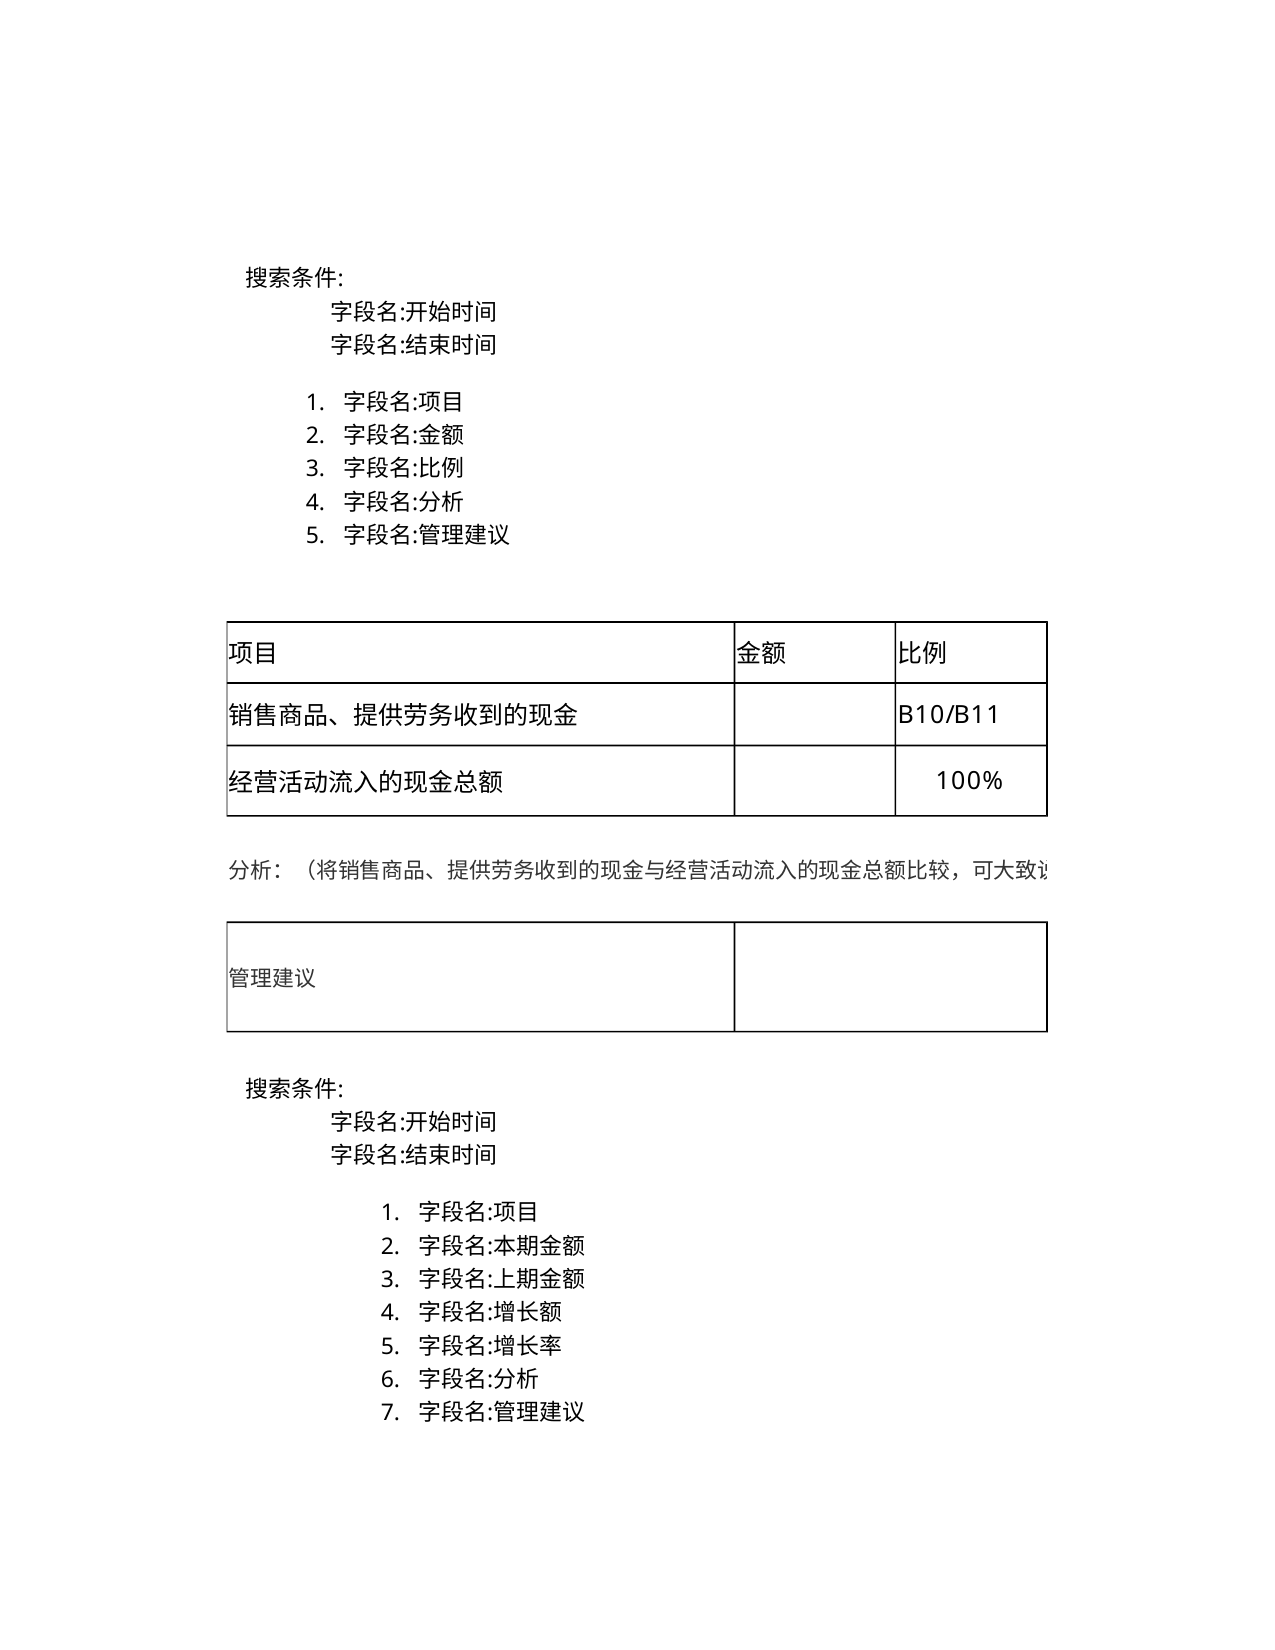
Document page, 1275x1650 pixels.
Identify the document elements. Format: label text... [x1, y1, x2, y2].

text 字段名:结束时间 [118, 327, 1157, 360]
text 搜索条件: [118, 1071, 1157, 1104]
list 字段名:金额 [306, 417, 1157, 450]
text 字段名:开始时间 [118, 293, 1157, 327]
list 字段名:本期金额 [381, 1227, 1157, 1261]
list 字段名:项目 [306, 384, 1157, 417]
list 字段名:项目 [381, 1194, 1157, 1227]
text 搜索条件: [118, 260, 1157, 293]
list 字段名:增长率 [381, 1327, 1157, 1361]
text 字段名:开始时间 [118, 1104, 1157, 1137]
list 字段名:管理建议 [381, 1394, 1157, 1427]
list 字段名:分析 [306, 484, 1157, 517]
list 字段名:分析 [381, 1361, 1157, 1394]
text 字段名:结束时间 [118, 1137, 1157, 1171]
list 字段名:比例 [306, 450, 1157, 484]
list 字段名:增长额 [381, 1294, 1157, 1327]
list 字段名:上期金额 [381, 1261, 1157, 1294]
list 字段名:管理建议 [306, 517, 1157, 550]
